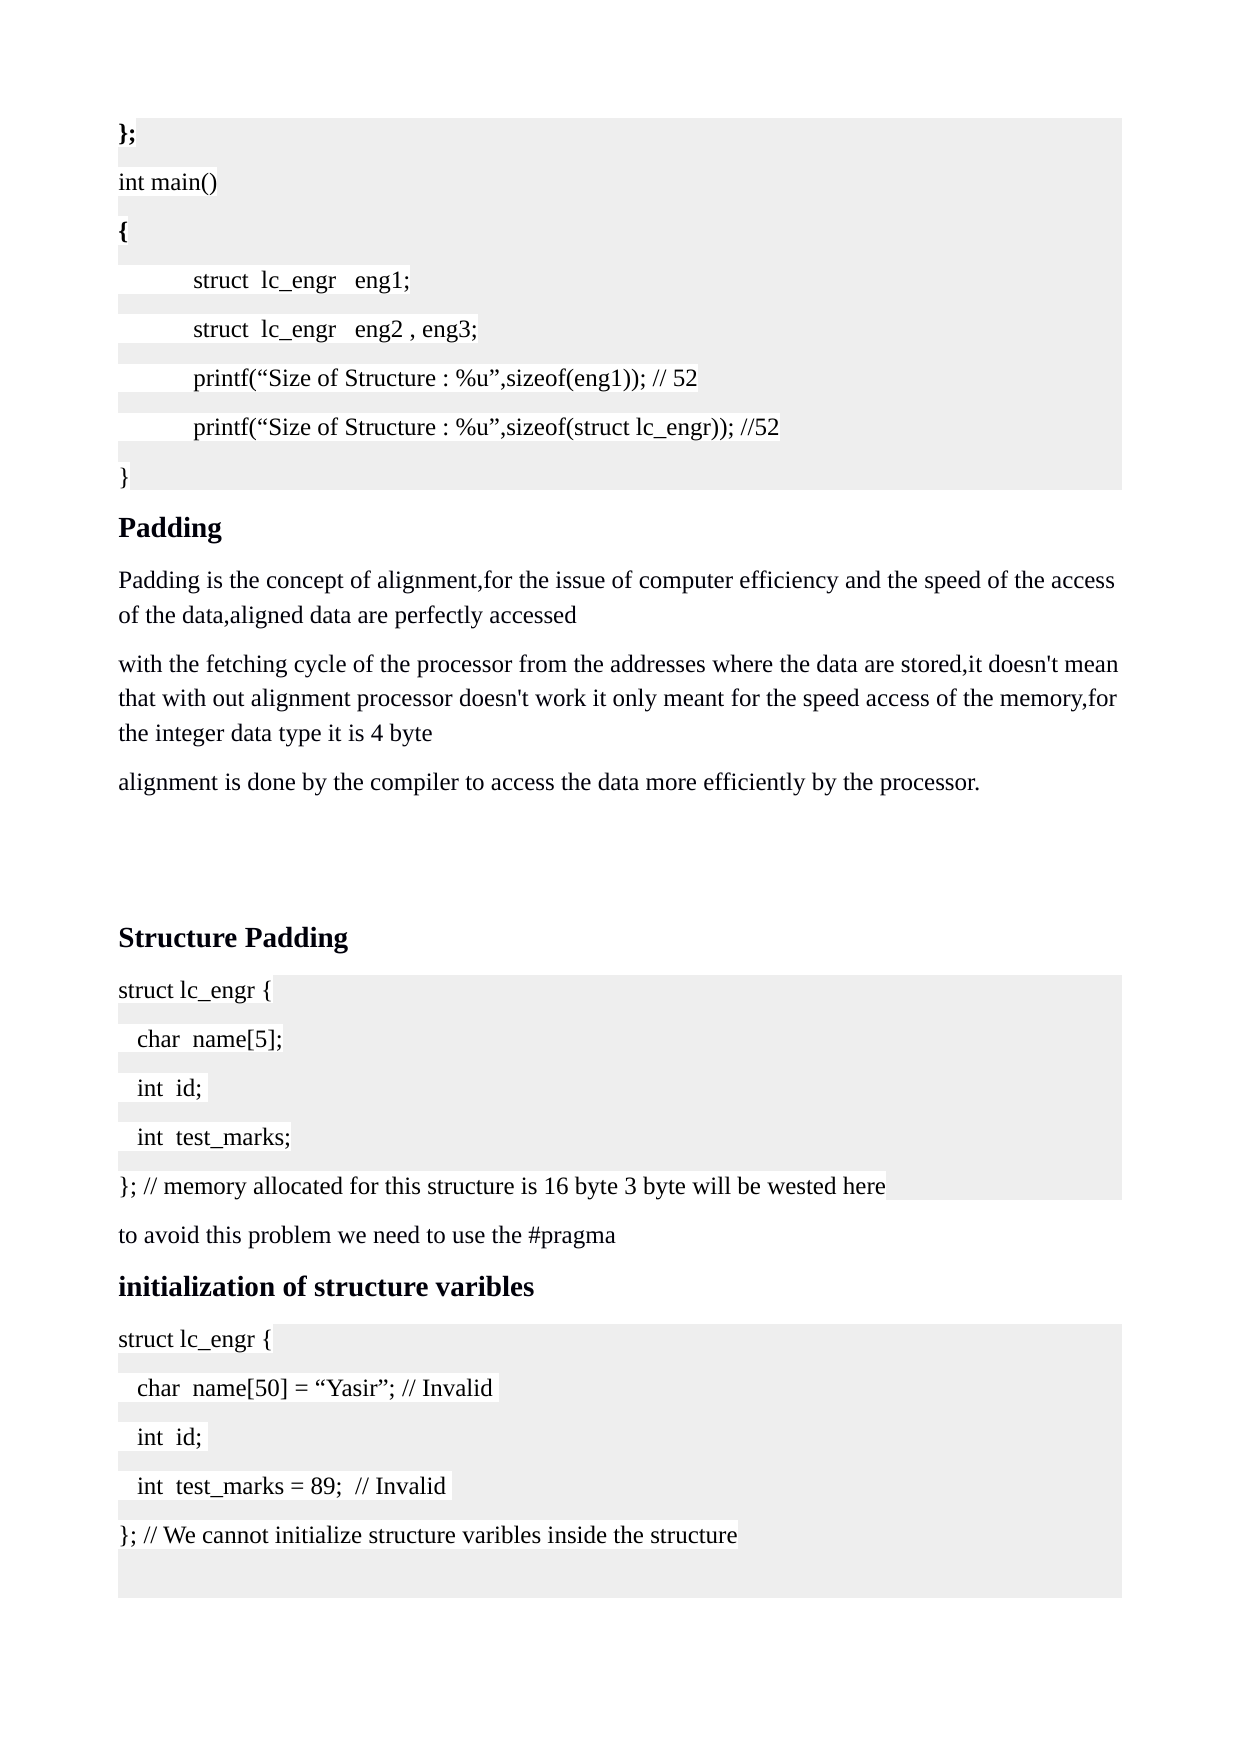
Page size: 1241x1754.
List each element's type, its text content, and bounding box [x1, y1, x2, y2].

text printf(“Size of Structure : %u”,sizeof(eng1)); // 52 [118, 363, 1122, 392]
text }; // We cannot initialize structure varibles inside the structure [118, 1520, 1122, 1549]
text struct lc_engr eng2 , eng3; [118, 314, 1122, 343]
text with the fetching cycle of the processor from the addresses where the data are stored,it doesn't mean that with out alignment processor doesn't work it only meant for the speed access of the memory,for the integer data type it is 4 byte [118, 649, 1122, 747]
text Structure Padding [118, 920, 1122, 953]
text initialization of structure varibles [118, 1269, 1122, 1303]
text Padding is the concept of alignment,for the issue of computer efficiency and the speed of the access of the data,aligned data are perfectly accessed [118, 565, 1122, 629]
text Padding [118, 511, 1122, 544]
text printf(“Size of Structure : %u”,sizeof(struct lc_engr)); //52 [118, 412, 1122, 441]
text struct lc_engr { [118, 975, 1122, 1003]
text alignment is done by the compiler to access the data more efficiently by the processor. [118, 767, 1122, 796]
text struct lc_engr eng1; [118, 265, 1122, 294]
text struct lc_engr { [118, 1324, 1122, 1353]
text int id; [118, 1073, 1122, 1102]
text char name[50] = “Yasir”; // Invalid [118, 1373, 1122, 1402]
text { [118, 216, 1122, 245]
text } [118, 462, 1122, 490]
text int test_marks; [118, 1122, 1122, 1151]
text }; [118, 118, 1122, 147]
text }; // memory allocated for this structure is 16 byte 3 byte will be wested here [118, 1171, 1122, 1200]
text int main() [118, 167, 1122, 196]
text char name[5]; [118, 1024, 1122, 1052]
text int id; [118, 1422, 1122, 1451]
text to avoid this problem we need to use the #pragma [118, 1220, 1122, 1249]
text int test_marks = 89; // Invalid [118, 1471, 1122, 1500]
